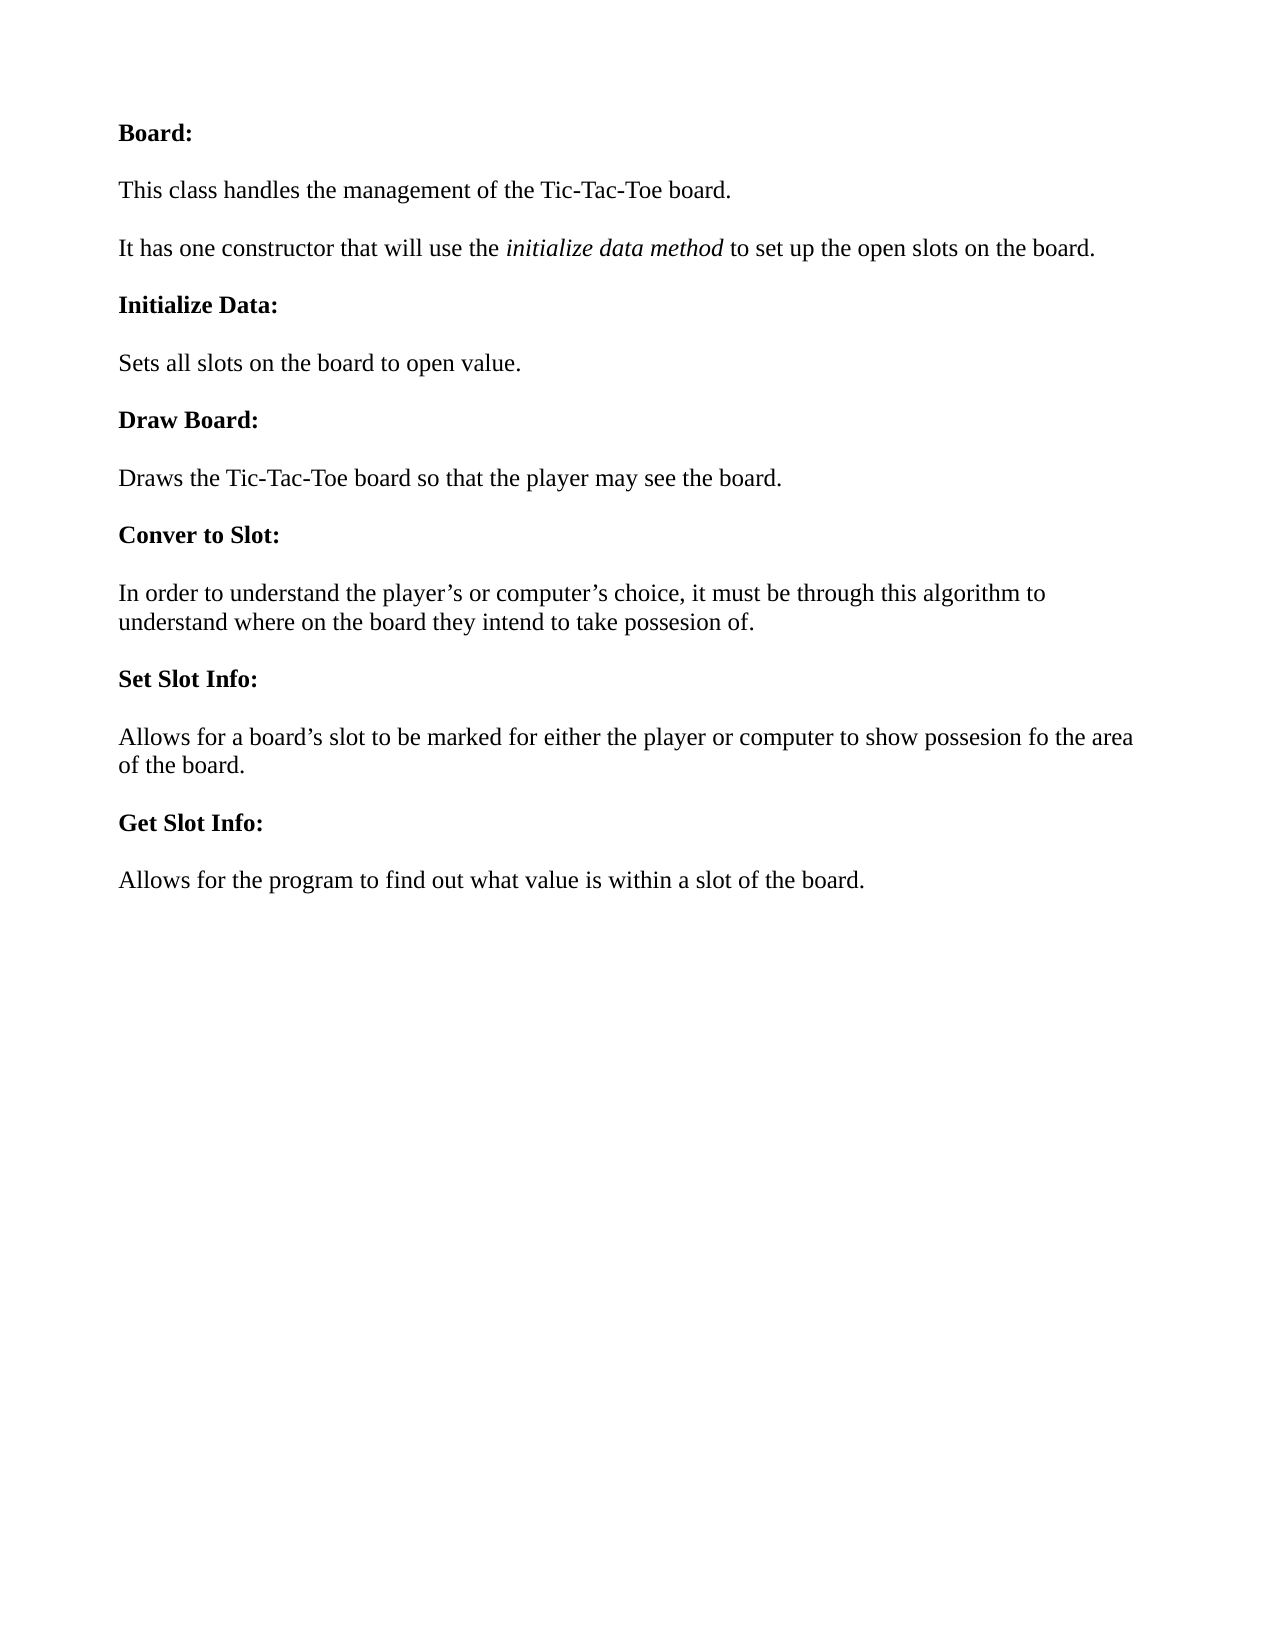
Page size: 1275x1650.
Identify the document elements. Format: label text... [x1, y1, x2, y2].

text Sets all slots on the board to open value. [118, 348, 1157, 377]
text It has one constructor that will use the initialize data method to set up the open slots on the board. [118, 233, 1157, 262]
text Draws the Tic-Tac-Toe board so that the player may see the board. [118, 463, 1157, 492]
text Allows for a board’s slot to be marked for either the player or computer to show possesion fo the area of the board. [118, 722, 1157, 779]
text Initialize Data: [118, 291, 1157, 319]
text Set Slot Info: [118, 664, 1157, 693]
text Allows for the program to find out what value is within a slot of the board. [118, 866, 1157, 894]
text Draw Board: [118, 406, 1157, 434]
text In order to understand the player’s or computer’s choice, it must be through this algorithm to understand where on the board they intend to take possesion of. [118, 578, 1157, 636]
text Get Slot Info: [118, 808, 1157, 837]
text This class handles the management of the Tic-Tac-Toe board. [118, 176, 1157, 204]
text Conver to Slot: [118, 521, 1157, 549]
text Board: [118, 118, 1157, 147]
